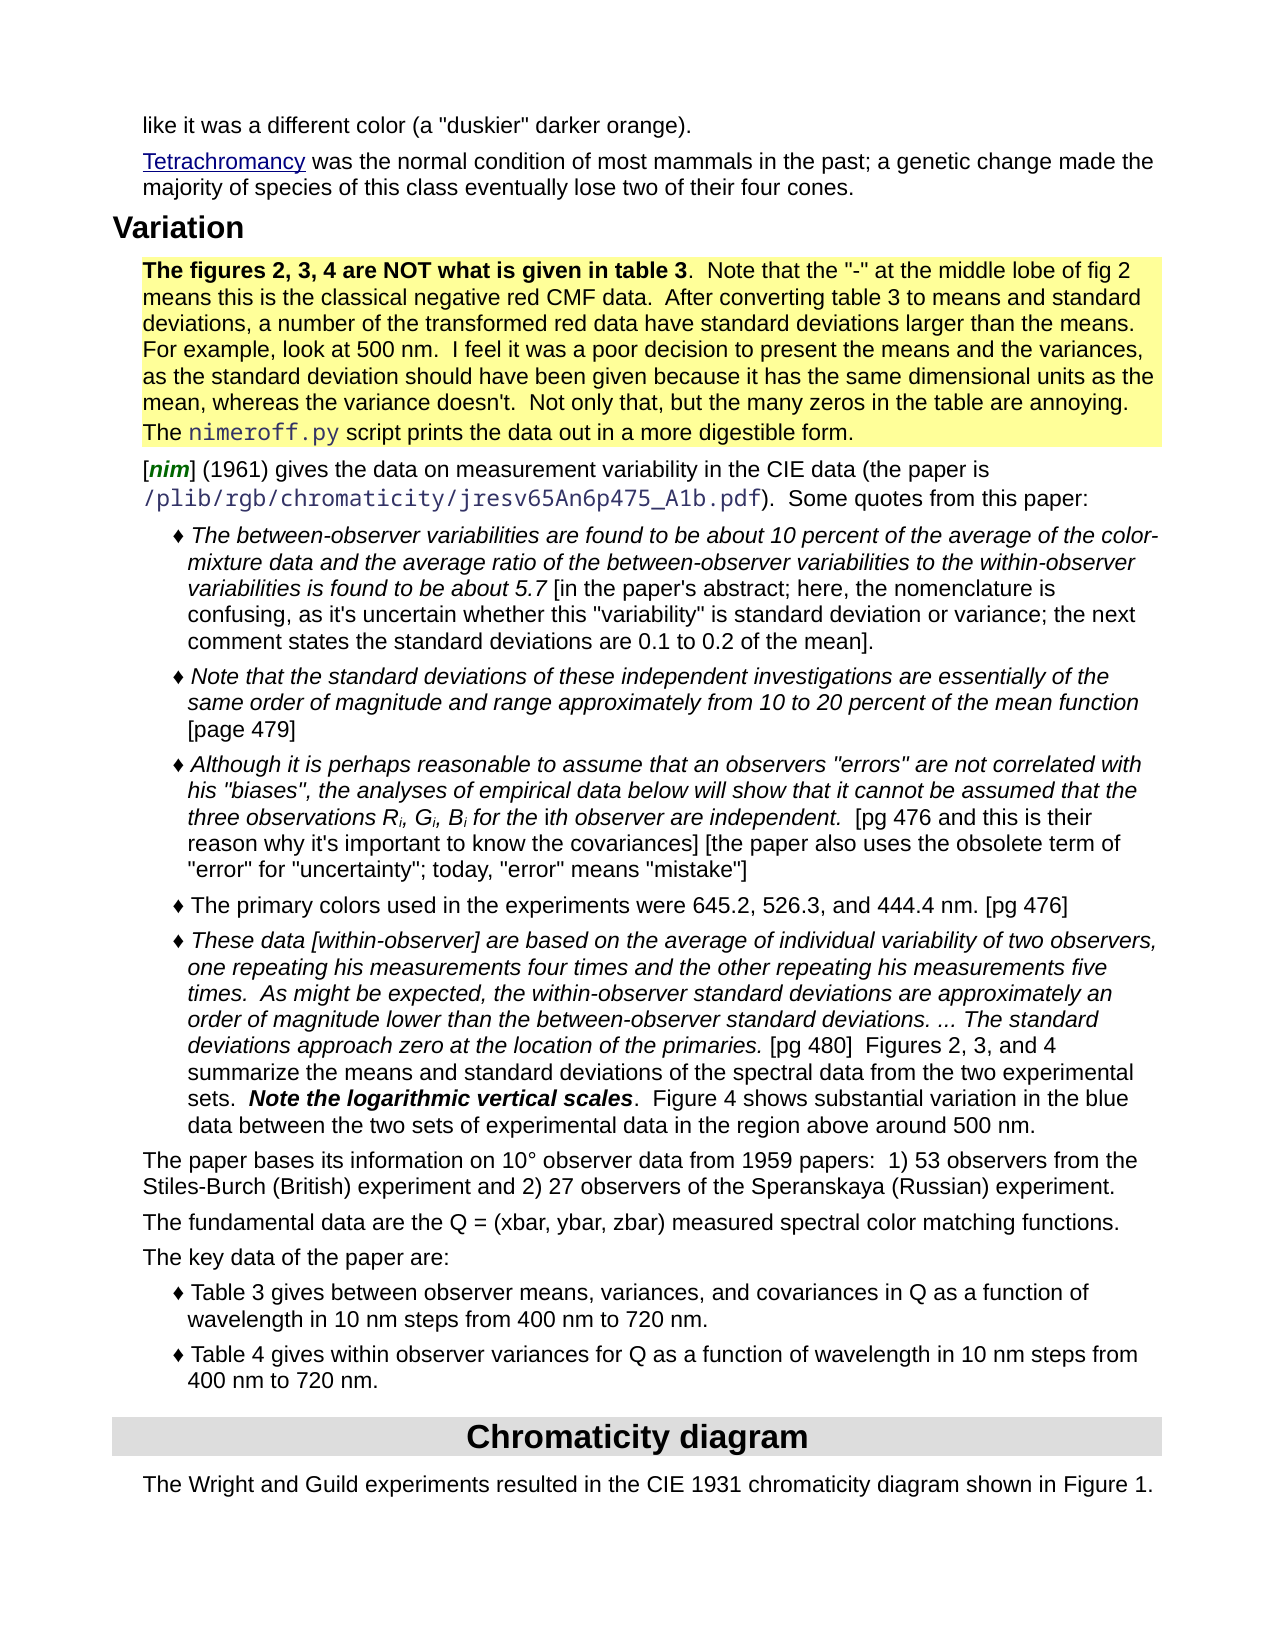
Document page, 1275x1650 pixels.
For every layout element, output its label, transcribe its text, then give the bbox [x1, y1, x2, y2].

subtitle Variation [112, 209, 1162, 245]
text like it was a different color (a "duskier" darker orange). [142, 112, 1162, 139]
text The fundamental data are the Q = (xbar, ybar, zbar) measured spectral color matching functions. [142, 1208, 1162, 1235]
list Table 4 gives within observer variances for Q as a function of wavelength in 10 nm steps from 400 nm to 720 nm. [172, 1341, 1162, 1393]
text Tetrachromancy was the normal condition of most mammals in the past; a genetic change made the majority of species of this class eventually lose two of their four cones. [142, 148, 1162, 201]
text The paper bases its information on 10° observer data from 1959 papers: 1) 53 observers from the Stiles-Burch (British) experiment and 2) 27 observers of the Speranskaya (Russian) experiment. [142, 1147, 1162, 1199]
list Although it is perhaps reasonable to assume that an observers "errors" are not correlated with his "biases", the analyses of empirical data below will show that it cannot be assumed that the three observations Ri, Gi, Bi for the ith observer are independent. [pg 476 and this is their reason why it's important to know the covariances] [the paper also uses the obsolete term of "error" for "uncertainty"; today, "error" means "mistake"] [172, 751, 1162, 883]
text The Wright and Guild experiments resulted in the CIE 1931 chromaticity diagram shown in Figure 1. [142, 1471, 1162, 1497]
text The key data of the paper are: [142, 1244, 1162, 1270]
text The figures 2, 3, 4 are NOT what is given in table 3. Note that the "-" at the middle lobe of fig 2 means this is the classical negative red CMF data. After converting table 3 to means and standard deviations, a number of the transformed red data have standard deviations larger than the means. For example, look at 500 nm. I feel it was a poor decision to present the means and the variances, as the standard deviation should have been given because it has the same dimensional units as the mean, whereas the variance doesn't. Not only that, but the many zeros in the table are annoying. The nimeroff.py script prints the data out in a more digestible form. [142, 257, 1162, 447]
list Table 3 gives between observer means, variances, and covariances in Q as a function of wavelength in 10 nm steps from 400 nm to 720 nm. [172, 1279, 1162, 1332]
text [nim] (1961) gives the data on measurement variability in the CIE data (the paper is /plib/rgb/chromaticity/jresv65An6p475_A1b.pdf). Some quotes from this paper: [142, 456, 1162, 513]
list These data [within-observer] are based on the average of individual variability of two observers, one repeating his measurements four times and the other repeating his measurements five times. As might be expected, the within-observer standard deviations are approximately an order of magnitude lower than the between-observer standard deviations. ... The standard deviations approach zero at the location of the primaries. [pg 480] Figures 2, 3, and 4 summarize the means and standard deviations of the spectral data from the two experimental sets. Note the logarithmic vertical scales. Figure 4 shows substantial variation in the blue data between the two sets of experimental data in the region above around 500 nm. [172, 927, 1162, 1138]
list Note that the standard deviations of these independent investigations are essentially of the same order of magnitude and range approximately from 10 to 20 percent of the mean function [page 479] [172, 663, 1162, 742]
list The primary colors used in the experiments were 645.2, 526.3, and 444.4 nm. [pg 476] [172, 892, 1162, 918]
list The between-observer variabilities are found to be about 10 percent of the average of the color-mixture data and the average ratio of the between-observer variabilities to the within-observer variabilities is found to be about 5.7 [in the paper's abstract; here, the nomenclature is confusing, as it's uncertain whether this "variability" is standard deviation or variance; the next comment states the standard deviations are 0.1 to 0.2 of the mean]. [172, 522, 1162, 654]
subtitle Chromaticity diagram [112, 1417, 1162, 1456]
